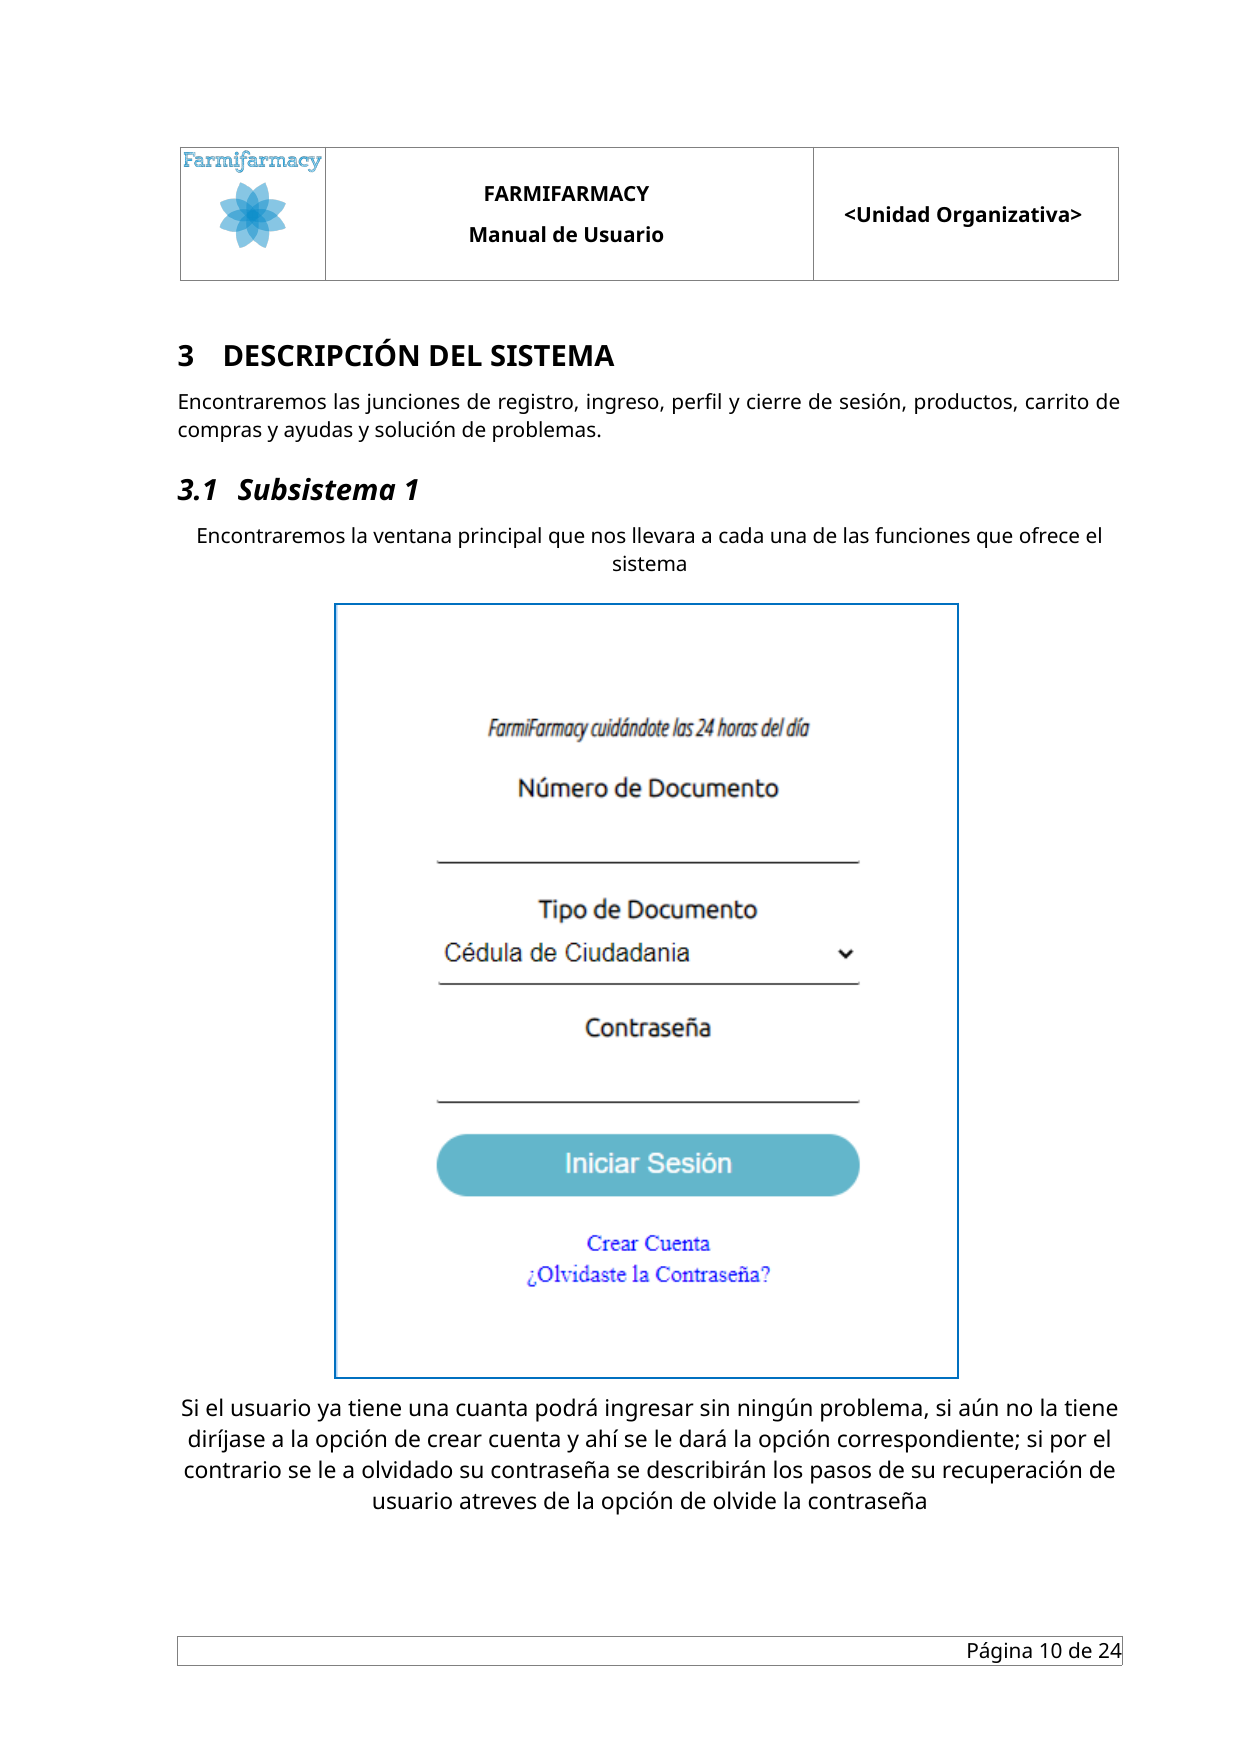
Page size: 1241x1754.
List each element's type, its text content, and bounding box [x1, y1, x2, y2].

text Encontraremos la ventana principal que nos llevara a cada una de las funciones que ofrece el sistema [177, 521, 1122, 578]
subtitle Subsistema 1 [177, 469, 1122, 508]
subtitle DESCRIPCIÓN DEL SISTEMA [177, 335, 1122, 374]
text Si el usuario ya tiene una cuanta podrá ingresar sin ningún problema, si aún no la tiene diríjase a la opción de crear cuenta y ahí se le dará la opción correspondiente; si por el contrario se le a olvidado su contraseña se describirán los pasos de su recuperación de usuario atreves de la opción de olvide la contraseña [177, 1391, 1122, 1516]
text Encontraremos las junciones de registro, ingreso, perfil y cierre de sesión, productos, carrito de compras y ayudas y solución de problemas. [177, 387, 1122, 444]
